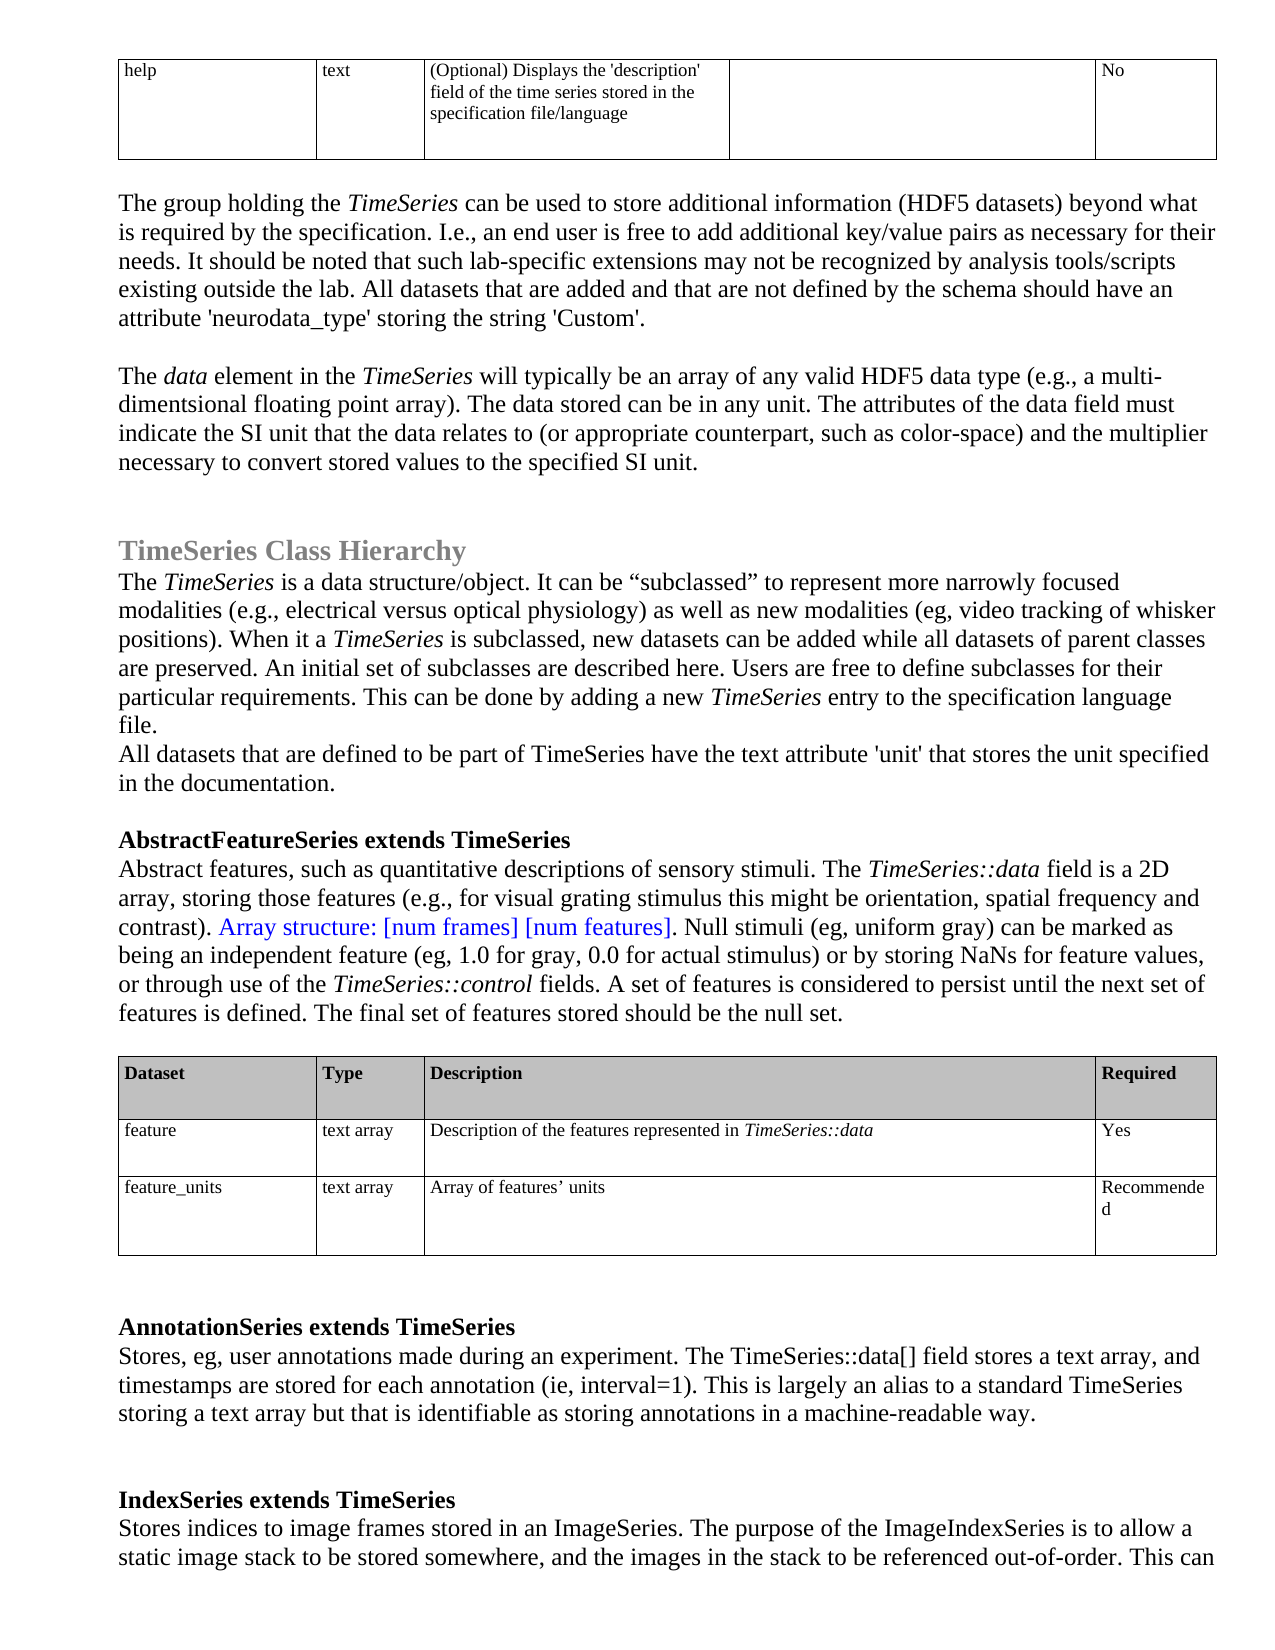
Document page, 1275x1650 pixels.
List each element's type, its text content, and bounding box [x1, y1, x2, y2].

text AbstractFeatureSeries extends TimeSeries [118, 826, 1216, 854]
table_cell Array of features’ units [425, 1177, 1095, 1255]
table_cell text array [317, 1120, 424, 1176]
text The TimeSeries is a data structure/object. It can be “subclassed” to represent more narrowly focused modalities (e.g., electrical versus optical physiology) as well as new modalities (eg, video tracking of whisker positions). When it a TimeSeries is subclassed, new datasets can be added while all datasets of parent classes are preserved. An initial set of subclasses are described here. Users are free to define subclasses for their particular requirements. This can be done by adding a new TimeSeries entry to the specification language file. [118, 567, 1216, 739]
table_header Description [425, 1057, 1095, 1119]
table_cell feature [119, 1120, 316, 1176]
text Stores indices to image frames stored in an ImageSeries. The purpose of the ImageIndexSeries is to allow a static image stack to be stored somewhere, and the images in the stack to be referenced out-of-order. This can [118, 1513, 1216, 1571]
table_cell Recommended [1096, 1177, 1216, 1255]
table_cell text array [317, 1177, 424, 1255]
table_cell help [119, 60, 316, 159]
table_cell Yes [1096, 1120, 1216, 1176]
table_cell feature_units [119, 1177, 316, 1255]
table_cell [730, 60, 1095, 159]
text The data element in the TimeSeries will typically be an array of any valid HDF5 data type (e.g., a multi-dimentsional floating point array). The data stored can be in any unit. The attributes of the data field must indicate the SI unit that the data relates to (or appropriate counterpart, such as color-space) and the multiplier necessary to convert stored values to the specified SI unit. [118, 361, 1216, 476]
text All datasets that are defined to be part of TimeSeries have the text attribute 'unit' that stores the unit specified in the documentation. [118, 739, 1216, 797]
text IndexSeries extends TimeSeries [118, 1485, 1216, 1513]
table_header Type [317, 1057, 424, 1119]
table_cell No [1096, 60, 1216, 159]
text AnnotationSeries extends TimeSeries [118, 1312, 1216, 1341]
text Stores, eg, user annotations made during an experiment. The TimeSeries::data[] field stores a text array, and timestamps are stored for each annotation (ie, interval=1). This is largely an alias to a standard TimeSeries storing a text array but that is identifiable as storing annotations in a machine-readable way. [118, 1341, 1216, 1427]
table_cell (Optional) Displays the 'description' field of the time series stored in the specification file/language [425, 60, 729, 159]
table_cell Description of the features represented in TimeSeries::data [425, 1120, 1095, 1176]
text Abstract features, such as quantitative descriptions of sensory stimuli. The TimeSeries::data field is a 2D array, storing those features (e.g., for visual grating stimulus this might be orientation, spatial frequency and contrast). Array structure: [num frames] [num features]. Null stimuli (eg, uniform gray) can be marked as being an independent feature (eg, 1.0 for gray, 0.0 for actual stimulus) or by storing NaNs for feature values, or through use of the TimeSeries::control fields. A set of features is considered to persist until the next set of features is defined. The final set of features stored should be the null set. [118, 854, 1216, 1027]
table_header Dataset [119, 1057, 316, 1119]
subtitle TimeSeries Class Hierarchy [118, 533, 1216, 567]
table_header Required [1096, 1057, 1216, 1119]
table_cell text [317, 60, 424, 159]
text The group holding the TimeSeries can be used to store additional information (HDF5 datasets) beyond what is required by the specification. I.e., an end user is free to add additional key/value pairs as necessary for their needs. It should be noted that such lab-specific extensions may not be recognized by analysis tools/scripts existing outside the lab. All datasets that are added and that are not defined by the schema should have an attribute 'neurodata_type' storing the string 'Custom'. [118, 188, 1216, 332]
